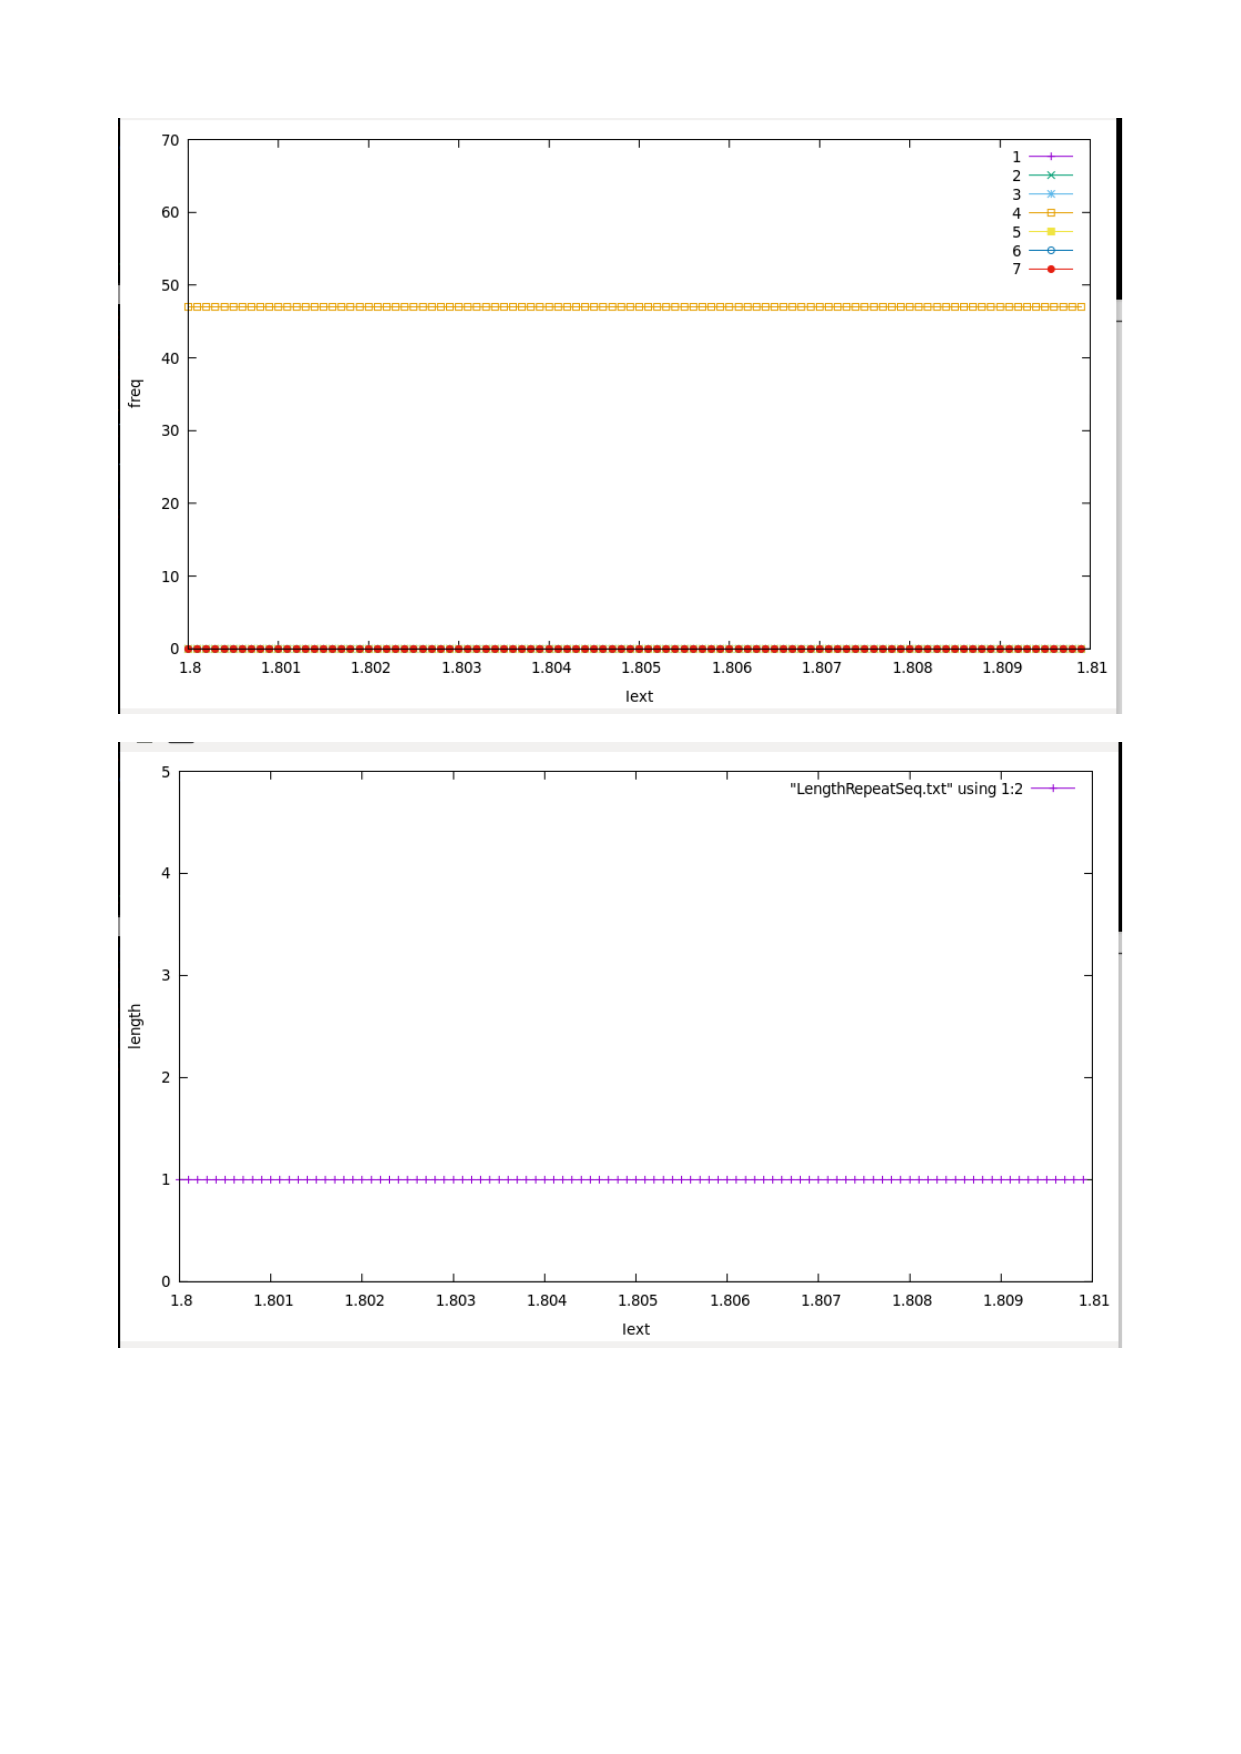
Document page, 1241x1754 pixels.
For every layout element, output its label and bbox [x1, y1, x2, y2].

picture [118, 118, 1123, 714]
picture [118, 742, 1123, 1348]
